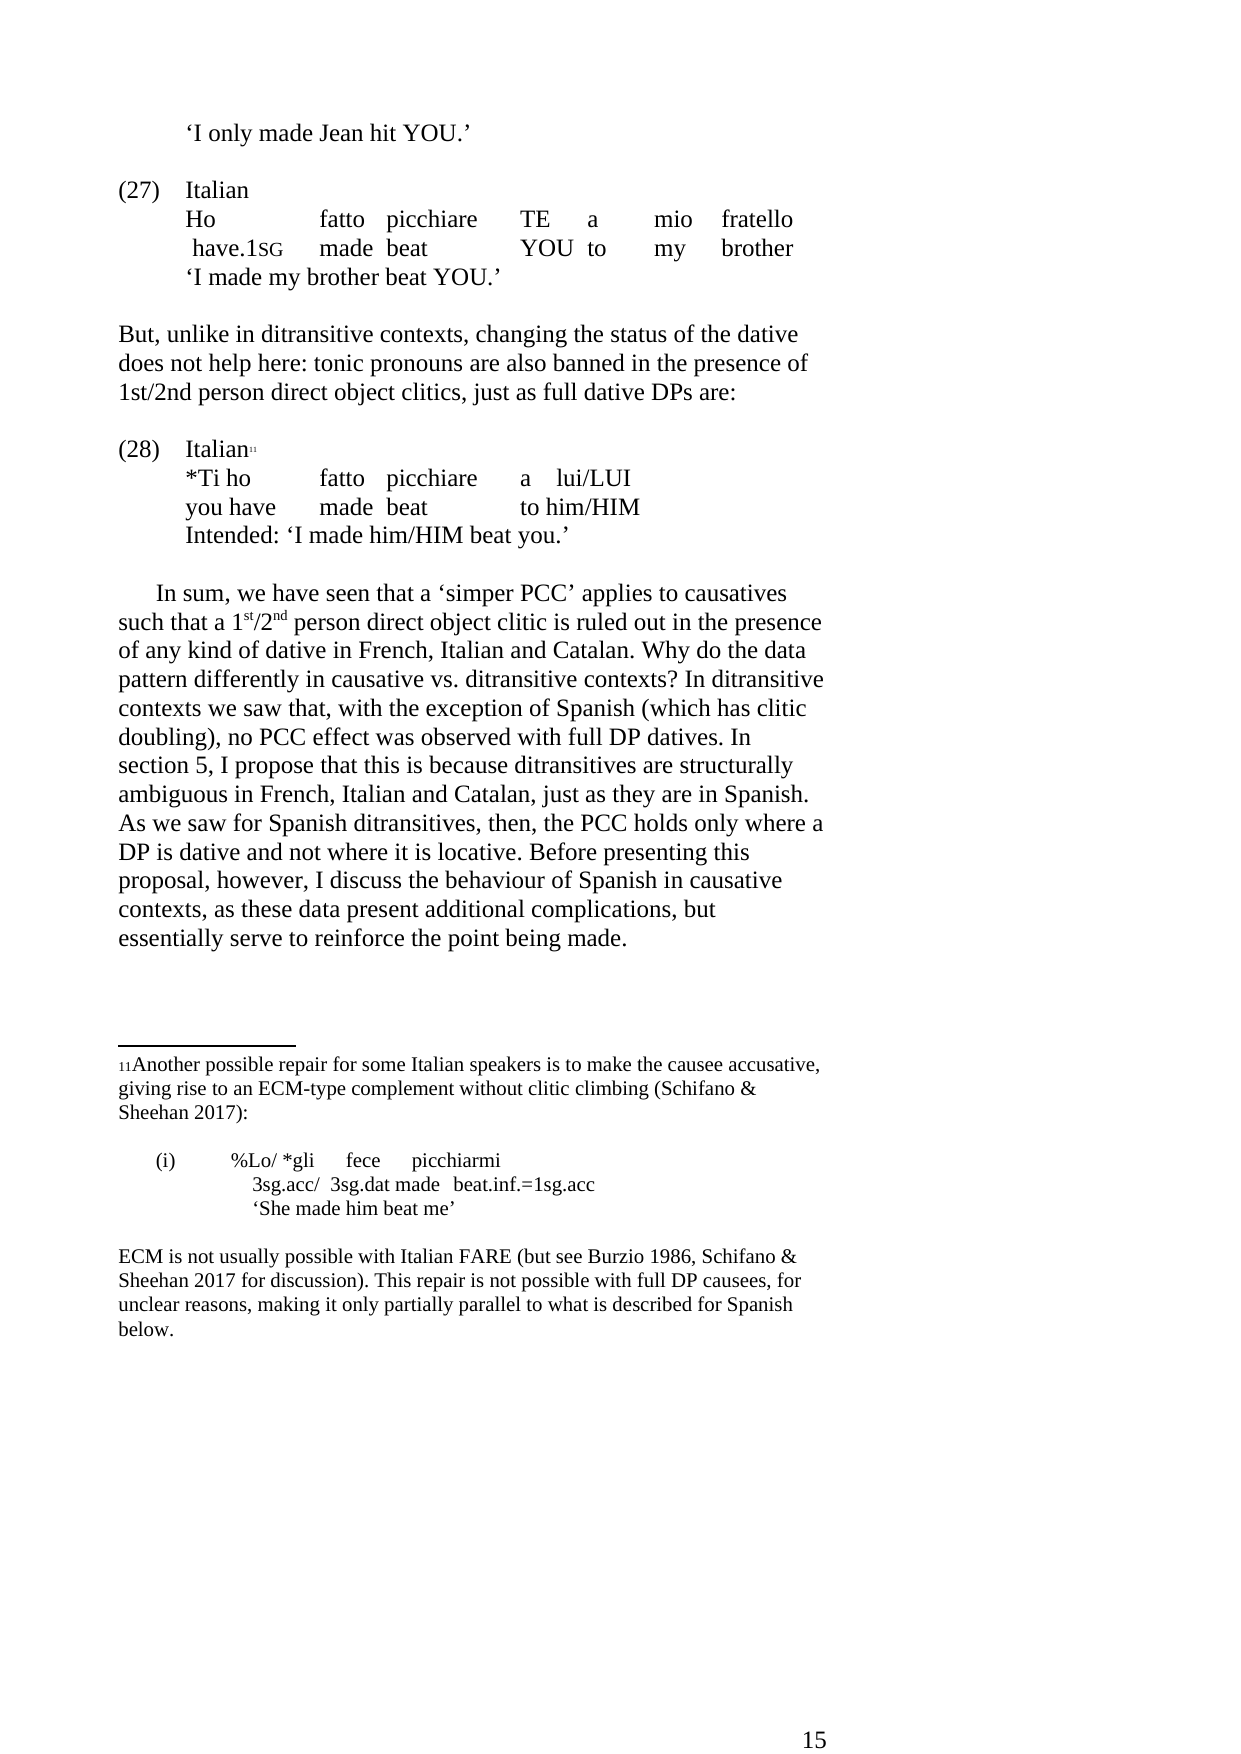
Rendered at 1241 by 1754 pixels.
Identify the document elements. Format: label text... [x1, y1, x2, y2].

text (28) Italian [118, 434, 827, 463]
text ‘She made him beat me’ [118, 1196, 827, 1220]
text ‘I only made Jean hit YOU.’ [118, 118, 827, 147]
text Another possible repair for some Italian speakers is to make the causee accusative, giving rise to an ECM-type complement without clitic climbing (Schifano & Sheehan 2017): [118, 1052, 827, 1124]
text you have made beat to him/HIM [118, 492, 827, 521]
text But, unlike in ditransitive contexts, changing the status of the dative does not help here: tonic pronouns are also banned in the presence of 1st/2nd person direct object clitics, just as full dative DPs are: [118, 319, 827, 406]
text (27) Italian [118, 176, 827, 204]
list %Lo/ *gli fece picchiarmi [156, 1148, 827, 1172]
text In sum, we have seen that a ‘simper PCC’ applies to causatives such that a 1st/2nd person direct object clitic is ruled out in the presence of any kind of dative in French, Italian and Catalan. Why do the data pattern differently in causative vs. ditransitive contexts? In ditransitive contexts we saw that, with the exception of Spanish (which has clitic doubling), no PCC effect was observed with full DP datives. In section 5, I propose that this is because ditransitives are structurally ambiguous in French, Italian and Catalan, just as they are in Spanish. As we saw for Spanish ditransitives, then, the PCC holds only where a DP is dative and not where it is locative. Before presenting this proposal, however, I discuss the behaviour of Spanish in causative contexts, as these data present additional complications, but essentially serve to reinforce the point being made. [118, 578, 827, 952]
text ‘I made my brother beat YOU.’ [118, 262, 827, 291]
text *Ti ho fatto picchiare a lui/LUI [118, 463, 827, 492]
text 3sg.acc/ 3sg.dat made beat.inf.=1sg.acc [118, 1172, 827, 1196]
text Intended: ‘I made him/HIM beat you.’ [118, 521, 827, 549]
text Ho fatto picchiare TE a mio fratello [118, 204, 827, 233]
text have.1sg made beat YOU to my brother [118, 233, 827, 262]
text ECM is not usually possible with Italian FARE (but see Burzio 1986, Schifano & Sheehan 2017 for discussion). This repair is not possible with full DP causees, for unclear reasons, making it only partially parallel to what is described for Spanish below. [118, 1244, 827, 1341]
